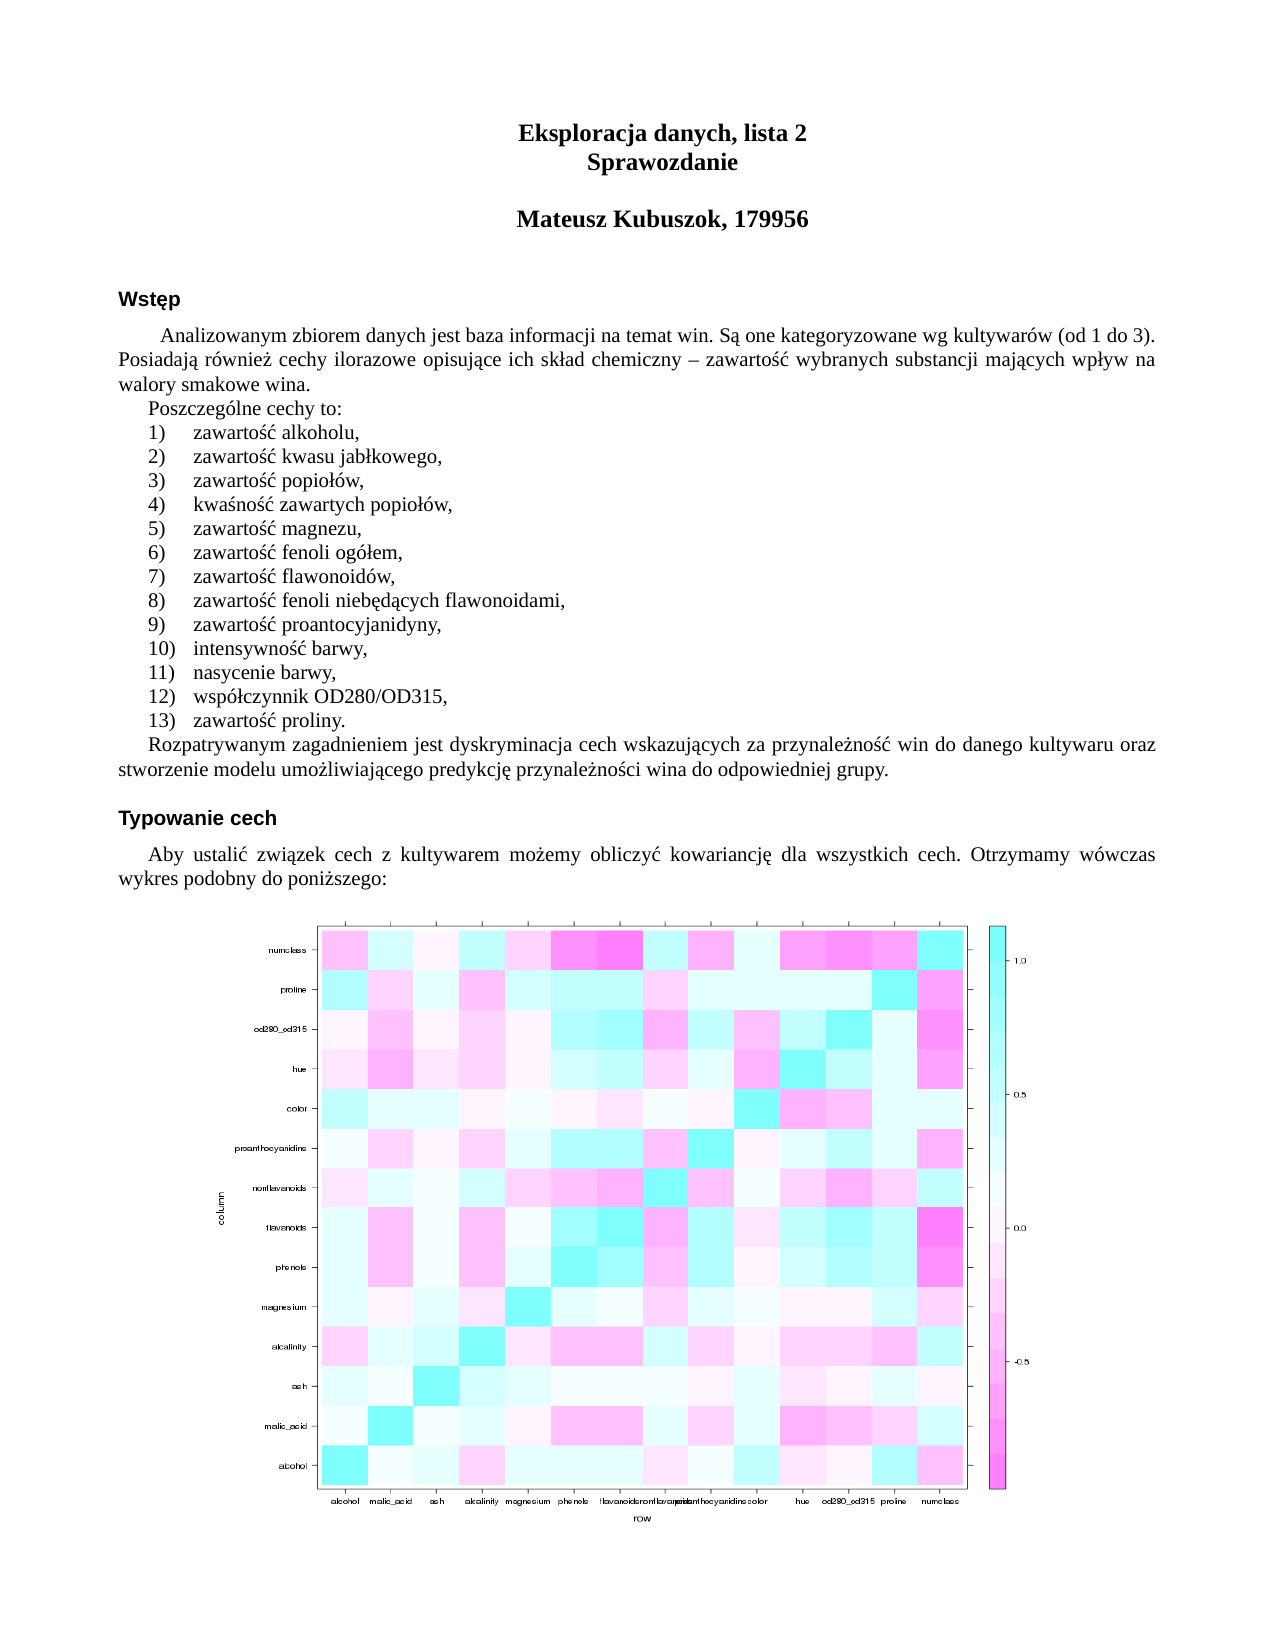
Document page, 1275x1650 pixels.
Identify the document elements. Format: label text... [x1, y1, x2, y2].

list zawartość proantocyjanidyny, [118, 612, 1157, 636]
list zawartość magnezu, [118, 516, 1157, 540]
list współczynnik OD280/OD315, [118, 684, 1157, 708]
list kwaśność zawartych popiołów, [118, 492, 1157, 516]
text Mateusz Kubuszok, 179956 [118, 204, 1157, 233]
subtitle Wstęp [118, 287, 1157, 311]
text Eksploracja danych, lista 2 [118, 118, 1157, 147]
list zawartość popiołów, [118, 468, 1157, 492]
text Sprawozdanie [118, 147, 1157, 176]
list zawartość flawonoidów, [118, 564, 1157, 588]
text Poszczególne cechy to: [118, 396, 1157, 419]
subtitle Typowanie cech [118, 806, 1157, 829]
list intensywność barwy, [118, 636, 1157, 660]
text Analizowanym zbiorem danych jest baza informacji na temat win. Są one kategoryzowane wg kultywarów (od 1 do 3). Posiadają również cechy ilorazowe opisujące ich skład chemiczny – zawartość wybranych substancji mających wpływ na walory smakowe wina. [118, 323, 1157, 396]
list zawartość fenoli ogółem, [118, 540, 1157, 564]
text Aby ustalić związek cech z kultywarem możemy obliczyć kowariancję dla wszystkich cech. Otrzymamy wówczas wykres podobny do poniższego: [118, 842, 1157, 890]
list zawartość proliny. [118, 708, 1157, 732]
list zawartość fenoli niebędących flawonoidami, [118, 588, 1157, 612]
list zawartość alkoholu, [118, 419, 1157, 444]
text Rozpatrywanym zagadnieniem jest dyskryminacja cech wskazujących za przynależność win do danego kultywaru oraz stworzenie modelu umożliwiającego predykcję przynależności wina do odpowiedniej grupy. [118, 732, 1157, 781]
list nasycenie barwy, [118, 660, 1157, 684]
list zawartość kwasu jabłkowego, [118, 444, 1157, 468]
picture [201, 897, 1043, 1531]
